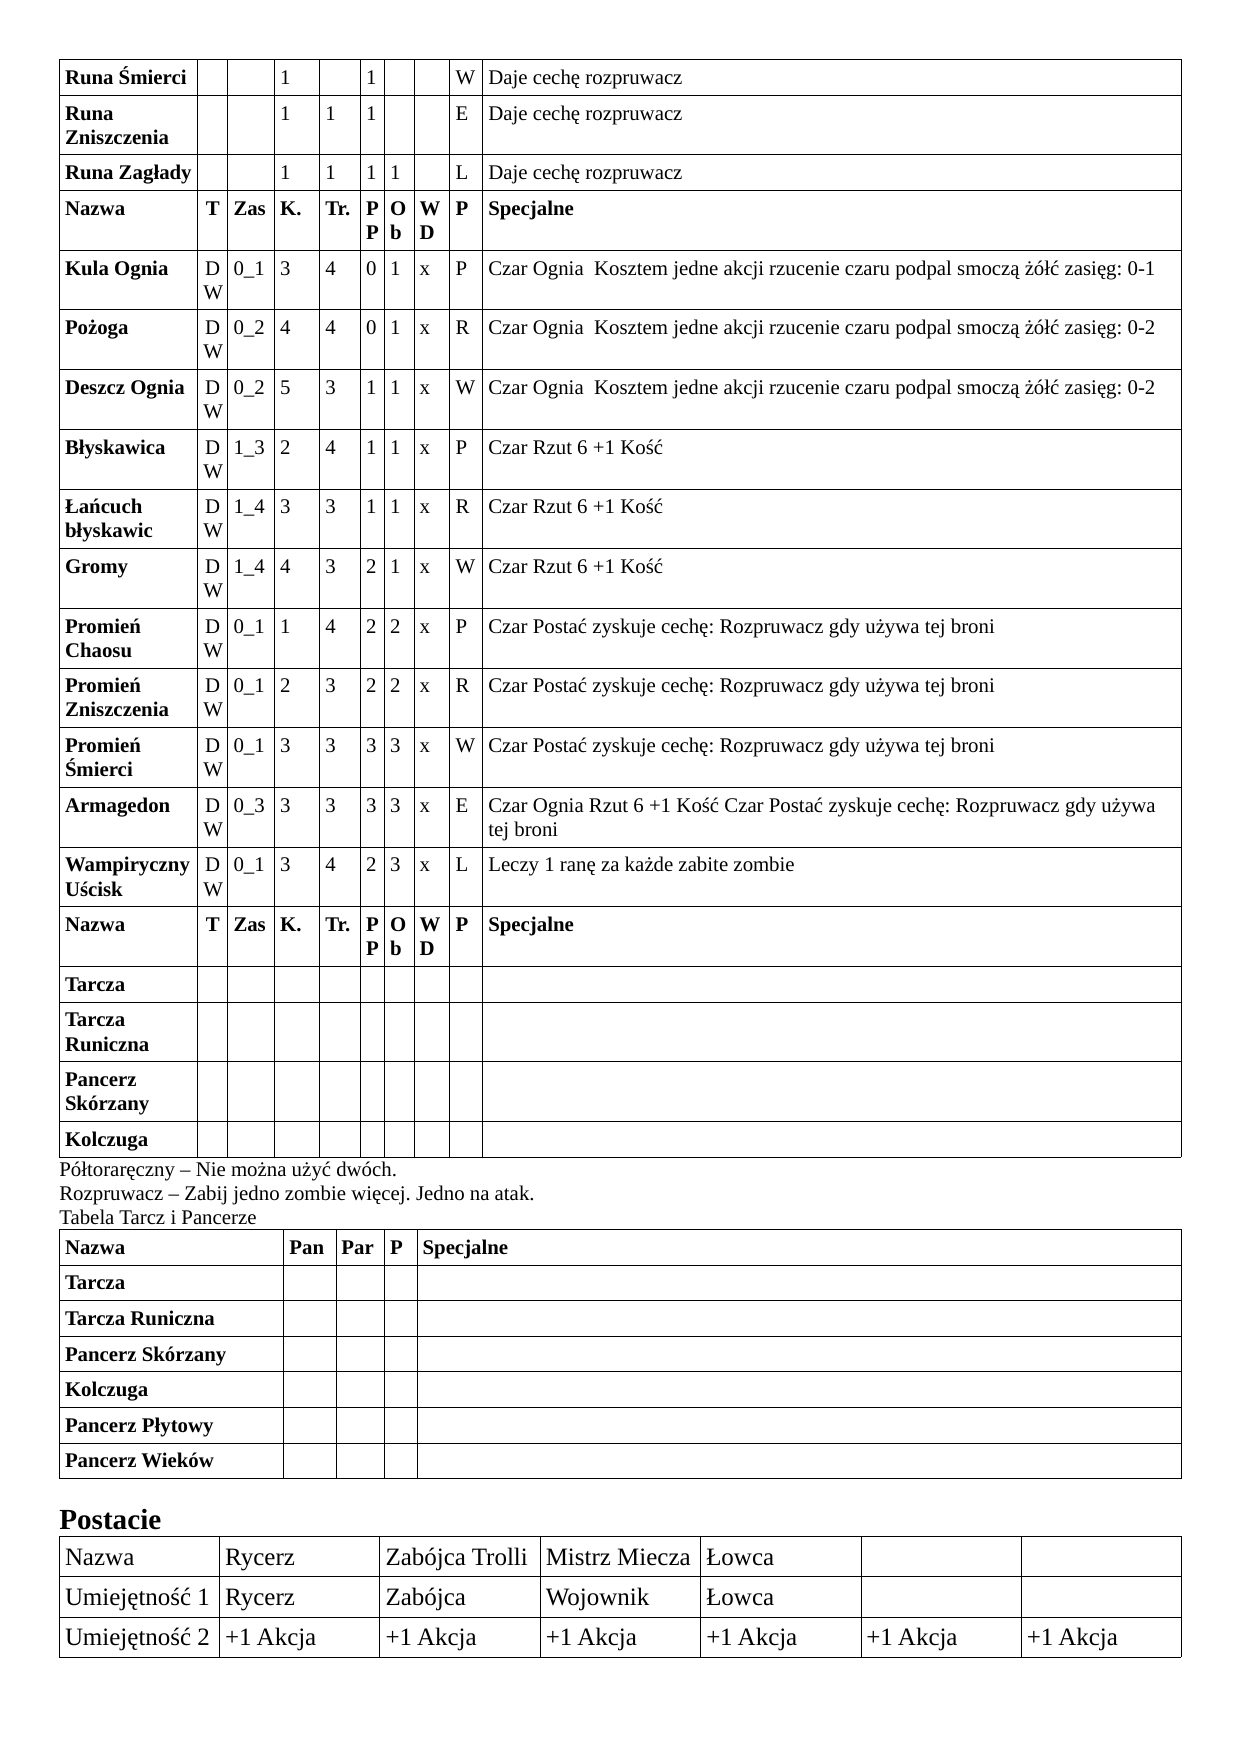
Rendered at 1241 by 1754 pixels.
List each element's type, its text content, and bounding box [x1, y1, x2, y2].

table_cell P [450, 191, 482, 250]
table_cell 0 [361, 310, 384, 369]
table_cell R [450, 490, 482, 548]
table_cell P P [361, 191, 384, 250]
table_cell Kolczuga [60, 1372, 283, 1407]
table_cell [385, 1408, 417, 1443]
table_cell [385, 60, 414, 95]
table_cell [483, 1122, 1181, 1157]
table_cell [361, 967, 384, 1002]
table_cell Czar Postać zyskuje cechę: Rozpruwacz gdy używa tej broni [483, 669, 1181, 727]
table_cell 1 [385, 251, 414, 309]
table_cell Czar Postać zyskuje cechę: Rozpruwacz gdy używa tej broni [483, 609, 1181, 667]
table_cell [228, 1062, 274, 1121]
table_cell DW [198, 430, 227, 488]
table_cell [361, 1122, 384, 1157]
table_header P [385, 1230, 417, 1264]
table_cell [385, 1122, 414, 1157]
table_cell Czar Rzut 6 +1 Kość [483, 430, 1181, 488]
table_cell 1 [385, 310, 414, 369]
table_cell [385, 1337, 417, 1371]
table_cell 1 [385, 430, 414, 488]
table_cell [415, 967, 449, 1002]
table_cell DW [198, 728, 227, 787]
table_cell [228, 1122, 274, 1157]
table_cell 4 [320, 609, 360, 667]
table_cell [450, 1062, 482, 1121]
table_cell [418, 1408, 1181, 1443]
table_cell W [450, 60, 482, 95]
table_cell 3 [275, 490, 319, 548]
table_cell Tarcza Runiczna [60, 1003, 197, 1061]
table_cell [284, 1372, 336, 1407]
table_cell 0_1 [228, 609, 274, 667]
table_cell [337, 1301, 384, 1336]
table_cell [385, 1062, 414, 1121]
table_cell 3 [361, 728, 384, 787]
table_cell 0_3 [228, 788, 274, 847]
table_header [1022, 1537, 1181, 1576]
table_cell [862, 1577, 1021, 1617]
table_cell [198, 155, 227, 190]
table_cell 2 [361, 669, 384, 727]
table_cell [415, 96, 449, 154]
table_cell [228, 155, 274, 190]
table_cell [415, 1122, 449, 1157]
table_cell 4 [320, 430, 360, 488]
table_header Łowca [701, 1537, 861, 1576]
table_cell [198, 1003, 227, 1061]
table_cell 3 [320, 549, 360, 608]
table_cell 3 [320, 669, 360, 727]
table_cell P [450, 609, 482, 667]
table_cell [320, 60, 360, 95]
table_cell Rycerz [220, 1577, 379, 1617]
table_cell Kolczuga [60, 1122, 197, 1157]
table_cell DW [198, 848, 227, 906]
table_cell 0_1 [228, 728, 274, 787]
table_cell W D [415, 907, 449, 966]
table_cell [198, 1062, 227, 1121]
table_cell 2 [385, 609, 414, 667]
table_cell [337, 1337, 384, 1371]
table_cell P [450, 251, 482, 309]
table_cell 5 [275, 370, 319, 429]
table_cell [320, 1062, 360, 1121]
table_cell Czar Ognia Kosztem jedne akcji rzucenie czaru podpal smoczą żółć zasięg: 0-1 [483, 251, 1181, 309]
table_cell [284, 1408, 336, 1443]
table_cell [418, 1301, 1181, 1336]
table_cell W D [415, 191, 449, 250]
table_cell Nazwa [60, 191, 197, 250]
table_cell 0 [361, 251, 384, 309]
table_cell x [415, 788, 449, 847]
table_cell 3 [275, 251, 319, 309]
table_cell [483, 967, 1181, 1002]
table_cell [1022, 1577, 1181, 1617]
table_cell E [450, 96, 482, 154]
table_cell Czar Postać zyskuje cechę: Rozpruwacz gdy używa tej broni [483, 728, 1181, 787]
table_cell Zas [228, 907, 274, 966]
text Rozpruwacz – Zabij jedno zombie więcej. Jedno na atak. [59, 1181, 1181, 1205]
table_cell DW [198, 669, 227, 727]
table_cell 3 [320, 788, 360, 847]
text Tabela Tarcz i Pancerze [59, 1205, 1181, 1229]
table_cell L [450, 848, 482, 906]
table_cell 0_1 [228, 669, 274, 727]
table_cell +1 Akcja [220, 1618, 379, 1657]
table_cell [385, 1266, 417, 1300]
table_cell Promień Śmierci [60, 728, 197, 787]
table_cell Ob [385, 907, 414, 966]
table_cell Pancerz Wieków [60, 1444, 283, 1478]
table_cell 3 [275, 788, 319, 847]
table_cell x [415, 549, 449, 608]
table_cell Tr. [320, 907, 360, 966]
table_cell x [415, 728, 449, 787]
table_cell 2 [275, 669, 319, 727]
table_cell 4 [275, 549, 319, 608]
table_cell [450, 1003, 482, 1061]
table_cell T [198, 907, 227, 966]
table_cell 4 [320, 848, 360, 906]
table_cell Pancerz Skórzany [60, 1337, 283, 1371]
table_cell DW [198, 310, 227, 369]
table_cell E [450, 788, 482, 847]
table_cell Wojownik [541, 1577, 700, 1617]
table_header Nazwa [60, 1537, 219, 1576]
table_cell Deszcz Ognia [60, 370, 197, 429]
table_cell R [450, 310, 482, 369]
table_cell 1 [385, 155, 414, 190]
table_cell [415, 1003, 449, 1061]
text Półtoraręczny – Nie można użyć dwóch. [59, 1158, 1181, 1181]
table_cell R [450, 669, 482, 727]
table_cell [284, 1444, 336, 1478]
table_cell 0_1 [228, 251, 274, 309]
table_cell 3 [385, 728, 414, 787]
table_cell x [415, 609, 449, 667]
table_cell Kula Ognia [60, 251, 197, 309]
table_cell Ob [385, 191, 414, 250]
table_cell 0_1 [228, 848, 274, 906]
table_cell [228, 60, 274, 95]
table_cell Pancerz Płytowy [60, 1408, 283, 1443]
table_cell Czar Ognia Rzut 6 +1 Kość Czar Postać zyskuje cechę: Rozpruwacz gdy używa tej broni [483, 788, 1181, 847]
table_cell DW [198, 251, 227, 309]
table_cell Armagedon [60, 788, 197, 847]
table_cell K. [275, 191, 319, 250]
table_cell [418, 1266, 1181, 1300]
table_cell 1 [385, 370, 414, 429]
table_cell Umiejętność 2 [60, 1618, 219, 1657]
table_cell [284, 1301, 336, 1336]
table_cell Runa Zniszczenia [60, 96, 197, 154]
table_cell [385, 967, 414, 1002]
table_cell 1 [320, 96, 360, 154]
table_cell 1 [275, 609, 319, 667]
table_cell [275, 967, 319, 1002]
table_header Nazwa [60, 1230, 283, 1264]
table_cell 1 [361, 430, 384, 488]
table_cell Promień Zniszczenia [60, 669, 197, 727]
table_cell [415, 1062, 449, 1121]
table_cell 3 [385, 848, 414, 906]
table_cell 1 [385, 490, 414, 548]
table_cell [228, 967, 274, 1002]
table_cell DW [198, 788, 227, 847]
table_cell K. [275, 907, 319, 966]
table_cell Zabójca [380, 1577, 540, 1617]
table_cell [284, 1266, 336, 1300]
table_cell 1 [361, 490, 384, 548]
table_cell P [450, 907, 482, 966]
table_cell [337, 1266, 384, 1300]
table_cell Umiejętność 1 [60, 1577, 219, 1617]
table_cell L [450, 155, 482, 190]
table_cell x [415, 370, 449, 429]
table_cell [320, 1122, 360, 1157]
table_cell Tr. [320, 191, 360, 250]
table_cell Wampiryczny Uścisk [60, 848, 197, 906]
table_cell [198, 60, 227, 95]
table_cell 1_4 [228, 490, 274, 548]
table_cell 2 [361, 609, 384, 667]
table_cell [418, 1337, 1181, 1371]
table_cell x [415, 848, 449, 906]
table_cell Runa Zagłady [60, 155, 197, 190]
table_cell [418, 1372, 1181, 1407]
table_cell [284, 1337, 336, 1371]
table_cell [385, 1372, 417, 1407]
table_cell DW [198, 549, 227, 608]
table_cell W [450, 370, 482, 429]
table_cell [450, 1122, 482, 1157]
table_cell Specjalne [483, 191, 1181, 250]
table_cell 1 [361, 96, 384, 154]
table_cell [337, 1372, 384, 1407]
table_cell 3 [320, 370, 360, 429]
table_cell 2 [275, 430, 319, 488]
table_cell [483, 1003, 1181, 1061]
table_cell Tarcza [60, 967, 197, 1002]
table_cell T [198, 191, 227, 250]
table_cell P [450, 430, 482, 488]
table_cell [228, 1003, 274, 1061]
table_cell 2 [361, 848, 384, 906]
table_cell 3 [275, 848, 319, 906]
table_cell 1 [275, 155, 319, 190]
table_cell [385, 1444, 417, 1478]
table_cell 1_3 [228, 430, 274, 488]
table_cell Czar Ognia Kosztem jedne akcji rzucenie czaru podpal smoczą żółć zasięg: 0-2 [483, 370, 1181, 429]
table_cell [385, 1003, 414, 1061]
table_cell [198, 967, 227, 1002]
table_cell [275, 1062, 319, 1121]
table_cell x [415, 490, 449, 548]
table_cell x [415, 310, 449, 369]
table_cell Leczy 1 ranę za każde zabite zombie [483, 848, 1181, 906]
table_cell [483, 1062, 1181, 1121]
table_cell [320, 1003, 360, 1061]
table_cell [361, 1003, 384, 1061]
table_header Par [337, 1230, 384, 1264]
table_cell 4 [275, 310, 319, 369]
table_cell Czar Rzut 6 +1 Kość [483, 490, 1181, 548]
table_cell 1 [275, 96, 319, 154]
table_cell [385, 1301, 417, 1336]
table_cell x [415, 251, 449, 309]
table_cell [320, 967, 360, 1002]
table_cell DW [198, 609, 227, 667]
table_cell 1 [275, 60, 319, 95]
table_cell 3 [320, 728, 360, 787]
table_cell [361, 1062, 384, 1121]
table_cell 1 [320, 155, 360, 190]
table_cell 2 [385, 669, 414, 727]
table_header [862, 1537, 1021, 1576]
table_cell [450, 967, 482, 1002]
table_cell 4 [320, 251, 360, 309]
table_cell Łowca [701, 1577, 861, 1617]
table_cell [275, 1122, 319, 1157]
table_cell Daje cechę rozpruwacz [483, 96, 1181, 154]
table_cell Tarcza [60, 1266, 283, 1300]
subtitle Postacie [59, 1502, 1181, 1536]
table_cell Promień Chaosu [60, 609, 197, 667]
table_cell +1 Akcja [541, 1618, 700, 1657]
table_cell 0_2 [228, 310, 274, 369]
table_cell 4 [320, 310, 360, 369]
table_cell 1 [385, 549, 414, 608]
table_cell x [415, 669, 449, 727]
table_cell 3 [320, 490, 360, 548]
table_header Zabójca Trolli [380, 1537, 540, 1576]
table_cell Specjalne [483, 907, 1181, 966]
table_cell Pancerz Skórzany [60, 1062, 197, 1121]
table_cell Tarcza Runiczna [60, 1301, 283, 1336]
table_cell 1 [361, 155, 384, 190]
table_header Specjalne [418, 1230, 1181, 1264]
table_cell [385, 96, 414, 154]
table_cell Runa Śmierci [60, 60, 197, 95]
table_cell Zas [228, 191, 274, 250]
table_cell Daje cechę rozpruwacz [483, 60, 1181, 95]
table_cell Łańcuch błyskawic [60, 490, 197, 548]
table_cell [337, 1444, 384, 1478]
table_cell DW [198, 490, 227, 548]
table_cell Gromy [60, 549, 197, 608]
table_cell 3 [275, 728, 319, 787]
table_cell W [450, 728, 482, 787]
table_header Rycerz [220, 1537, 379, 1576]
table_cell [228, 96, 274, 154]
table_cell 2 [361, 549, 384, 608]
table_cell x [415, 430, 449, 488]
table_cell Daje cechę rozpruwacz [483, 155, 1181, 190]
table_cell DW [198, 370, 227, 429]
table_header Pan [284, 1230, 336, 1264]
table_cell +1 Akcja [380, 1618, 540, 1657]
table_cell [418, 1444, 1181, 1478]
table_header Mistrz Miecza [541, 1537, 700, 1576]
table_cell Pożoga [60, 310, 197, 369]
table_cell [337, 1408, 384, 1443]
table_cell 3 [385, 788, 414, 847]
table_cell [415, 60, 449, 95]
table_cell [415, 155, 449, 190]
table_cell Błyskawica [60, 430, 197, 488]
table_cell [198, 96, 227, 154]
table_cell 1_4 [228, 549, 274, 608]
table_cell 1 [361, 370, 384, 429]
table_cell [198, 1122, 227, 1157]
table_cell Czar Ognia Kosztem jedne akcji rzucenie czaru podpal smoczą żółć zasięg: 0-2 [483, 310, 1181, 369]
table_cell Nazwa [60, 907, 197, 966]
table_cell +1 Akcja [1022, 1618, 1181, 1657]
table_cell 1 [361, 60, 384, 95]
table_cell 0_2 [228, 370, 274, 429]
table_cell +1 Akcja [862, 1618, 1021, 1657]
table_cell W [450, 549, 482, 608]
table_cell [275, 1003, 319, 1061]
table_cell +1 Akcja [701, 1618, 861, 1657]
table_cell Czar Rzut 6 +1 Kość [483, 549, 1181, 608]
table_cell 3 [361, 788, 384, 847]
table_cell P P [361, 907, 384, 966]
